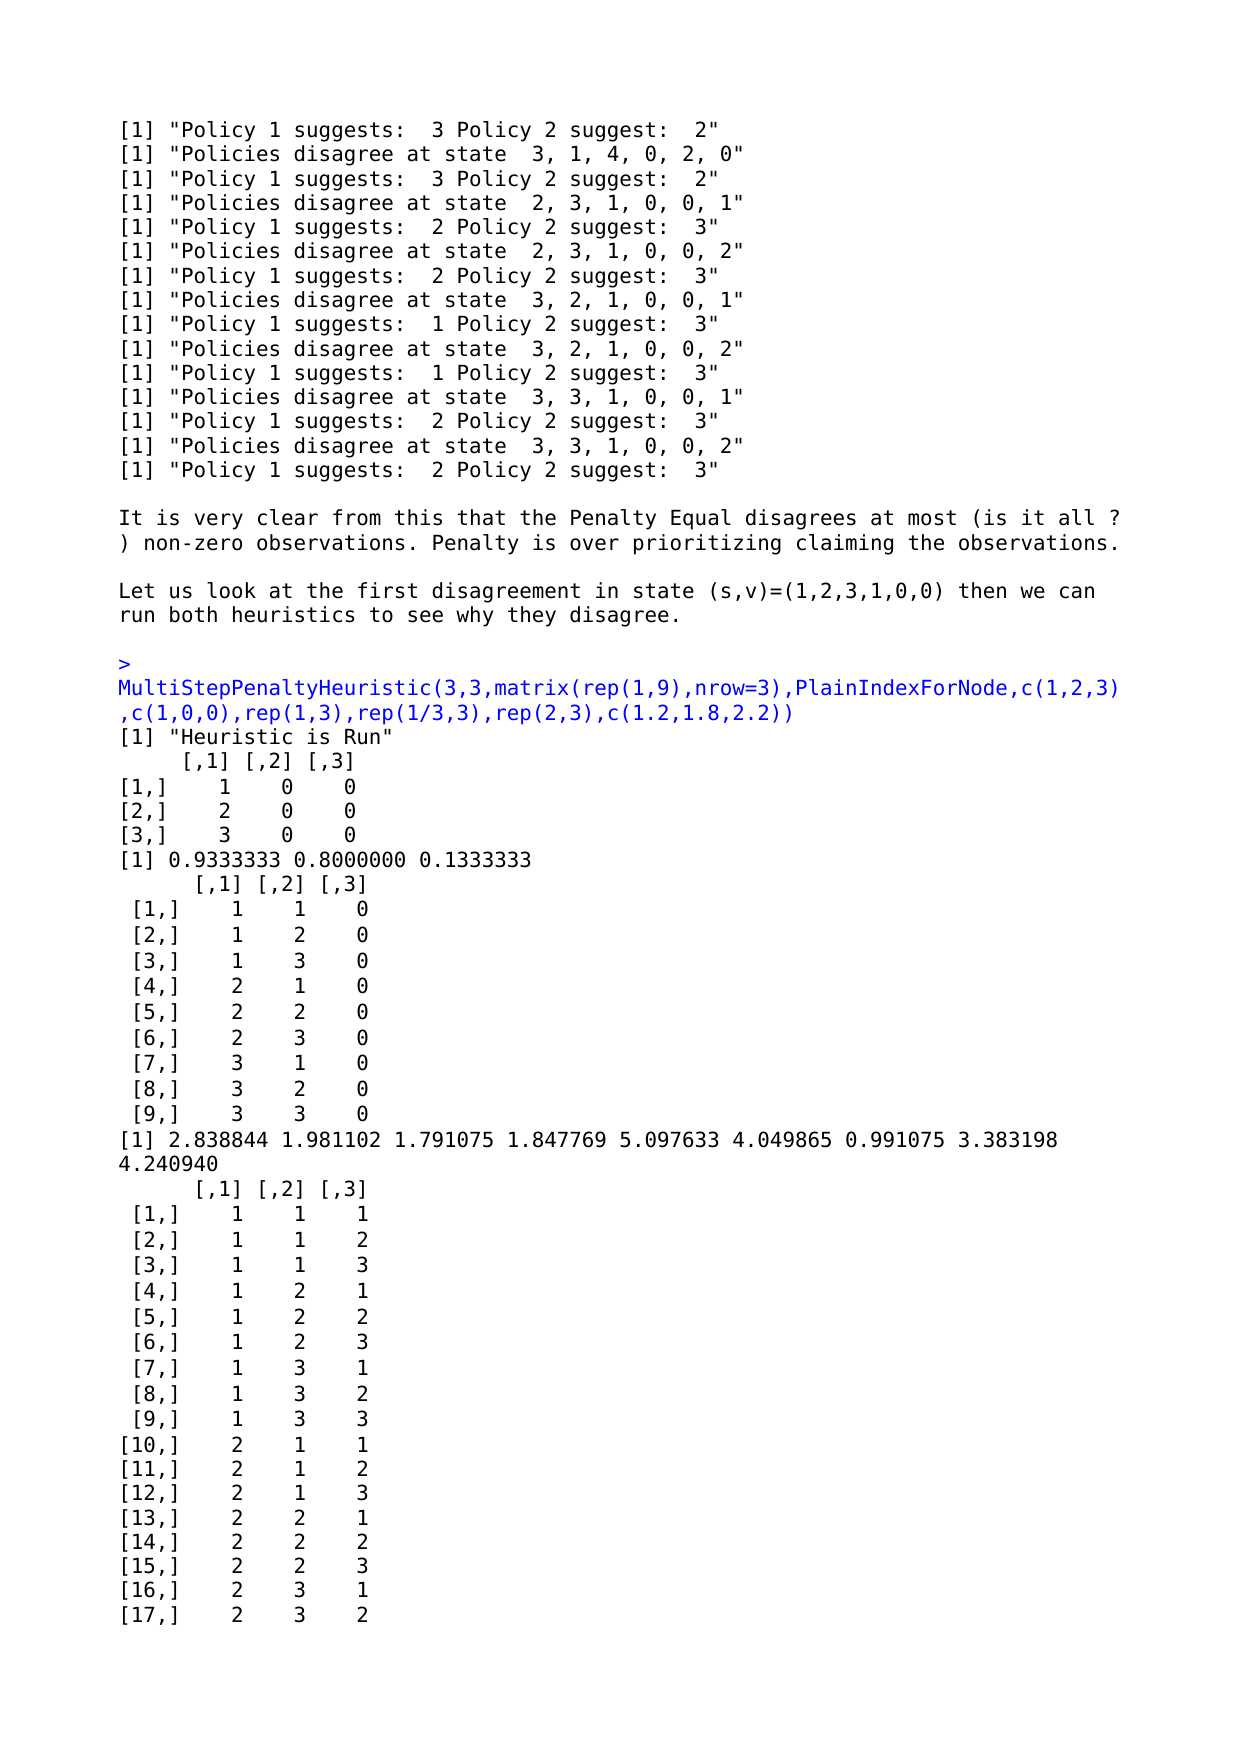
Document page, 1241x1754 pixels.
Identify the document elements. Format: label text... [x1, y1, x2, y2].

text [1] "Policies disagree at state 3, 1, 4, 0, 2, 0" [118, 142, 1122, 167]
text [1,] 1 0 0 [118, 775, 1122, 799]
text [4,] 2 1 0 [118, 974, 1122, 1000]
text [1] "Policy 1 suggests: 2 Policy 2 suggest: 3" [118, 264, 1122, 288]
text [1] "Policy 1 suggests: 2 Policy 2 suggest: 3" [118, 458, 1122, 482]
text Let us look at the first disagreement in state (s,v)=(1,2,3,1,0,0) then we can run both heuristics to see why they disagree. [118, 579, 1122, 628]
text [9,] 1 3 3 [118, 1407, 1122, 1433]
text > MultiStepPenaltyHeuristic(3,3,matrix(rep(1,9),nrow=3),PlainIndexForNode,c(1,2,3),c(1,0,0),rep(1,3),rep(1/3,3),rep(2,3),c(1.2,1.8,2.2)) [118, 652, 1122, 725]
text [1] "Policy 1 suggests: 3 Policy 2 suggest: 2" [118, 118, 1122, 142]
text [5,] 1 2 2 [118, 1305, 1122, 1330]
text [2,] 2 0 0 [118, 799, 1122, 823]
text [3,] 1 1 3 [118, 1253, 1122, 1279]
text [12,] 2 1 3 [118, 1481, 1122, 1506]
text [1,] 1 1 0 [118, 897, 1122, 923]
text [3,] 3 0 0 [118, 823, 1122, 848]
text [7,] 1 3 1 [118, 1356, 1122, 1382]
text [4,] 1 2 1 [118, 1279, 1122, 1305]
text [3,] 1 3 0 [118, 949, 1122, 974]
text [10,] 2 1 1 [118, 1433, 1122, 1457]
text [1] 0.9333333 0.8000000 0.1333333 [118, 848, 1122, 872]
text [1] "Policies disagree at state 3, 3, 1, 0, 0, 1" [118, 385, 1122, 409]
text [1] "Policies disagree at state 3, 2, 1, 0, 0, 2" [118, 337, 1122, 361]
text [1] "Policy 1 suggests: 1 Policy 2 suggest: 3" [118, 312, 1122, 337]
text [1] "Policies disagree at state 2, 3, 1, 0, 0, 1" [118, 191, 1122, 215]
text [2,] 1 2 0 [118, 923, 1122, 949]
text [15,] 2 2 3 [118, 1554, 1122, 1578]
text [16,] 2 3 1 [118, 1578, 1122, 1603]
text [1] "Policies disagree at state 2, 3, 1, 0, 0, 2" [118, 239, 1122, 264]
text [1] "Policy 1 suggests: 2 Policy 2 suggest: 3" [118, 215, 1122, 239]
text [1] "Heuristic is Run" [118, 725, 1122, 749]
text [1,] 1 1 1 [118, 1202, 1122, 1228]
text [,1] [,2] [,3] [118, 1177, 1122, 1202]
text [9,] 3 3 0 [118, 1102, 1122, 1128]
text [8,] 1 3 2 [118, 1382, 1122, 1407]
text [1] "Policy 1 suggests: 2 Policy 2 suggest: 3" [118, 409, 1122, 434]
text [13,] 2 2 1 [118, 1506, 1122, 1530]
text [1] "Policies disagree at state 3, 2, 1, 0, 0, 1" [118, 288, 1122, 312]
text [14,] 2 2 2 [118, 1530, 1122, 1554]
text [11,] 2 1 2 [118, 1457, 1122, 1481]
text [5,] 2 2 0 [118, 1000, 1122, 1026]
text [8,] 3 2 0 [118, 1077, 1122, 1102]
text [,1] [,2] [,3] [118, 872, 1122, 897]
text [2,] 1 1 2 [118, 1228, 1122, 1253]
text [6,] 1 2 3 [118, 1330, 1122, 1356]
text [,1] [,2] [,3] [118, 749, 1122, 775]
text [1] "Policies disagree at state 3, 3, 1, 0, 0, 2" [118, 434, 1122, 458]
text [7,] 3 1 0 [118, 1051, 1122, 1077]
text [17,] 2 3 2 [118, 1603, 1122, 1627]
text It is very clear from this that the Penalty Equal disagrees at most (is it all ? ) non-zero observations. Penalty is over prioritizing claiming the observations. [118, 506, 1122, 555]
text [6,] 2 3 0 [118, 1026, 1122, 1051]
text [1] 2.838844 1.981102 1.791075 1.847769 5.097633 4.049865 0.991075 3.383198 4.240940 [118, 1128, 1122, 1177]
text [1] "Policy 1 suggests: 1 Policy 2 suggest: 3" [118, 361, 1122, 385]
text [1] "Policy 1 suggests: 3 Policy 2 suggest: 2" [118, 167, 1122, 191]
